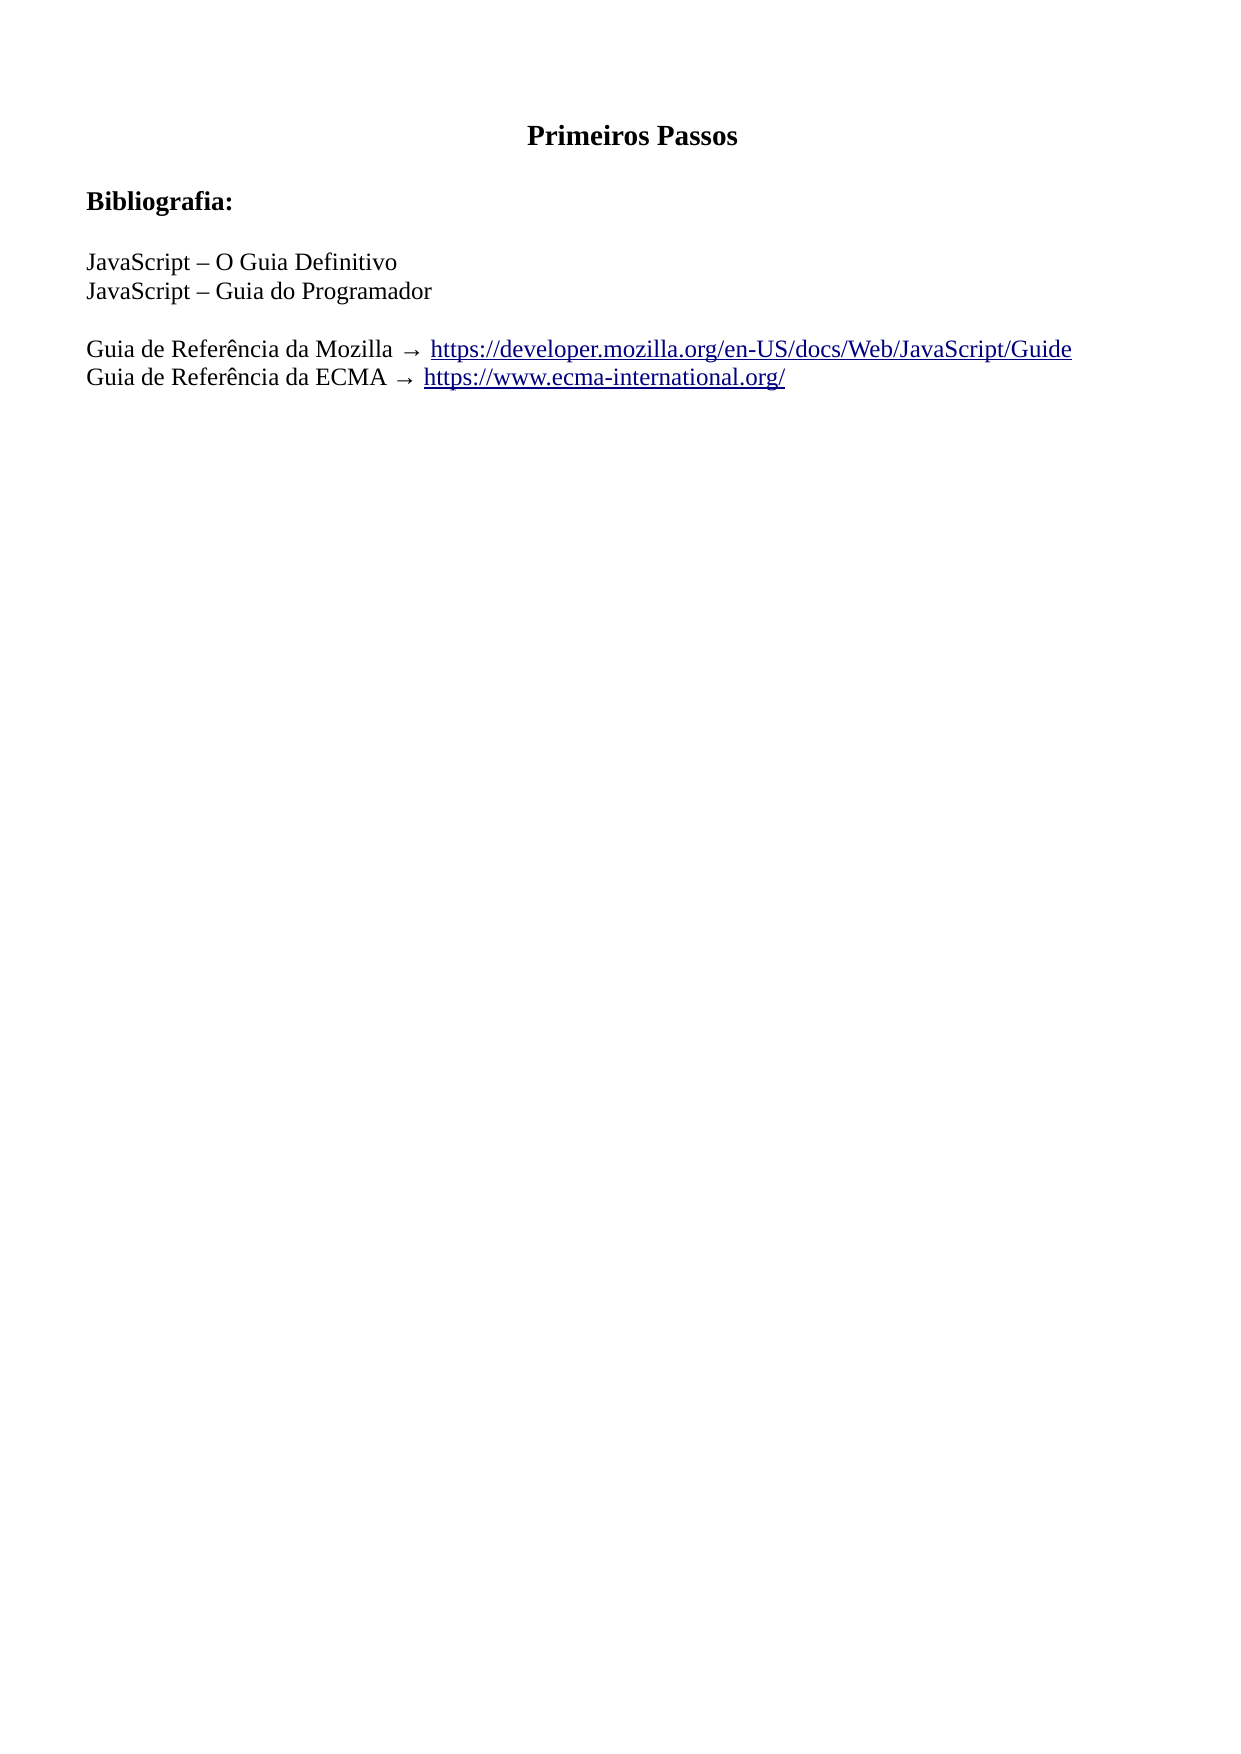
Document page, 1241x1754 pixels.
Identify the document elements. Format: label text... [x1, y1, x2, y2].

text JavaScript – O Guia Definitivo [62, 247, 1178, 276]
text Primeiros Passos [62, 118, 1178, 152]
text JavaScript – Guia do Programador [62, 276, 1178, 305]
text Guia de Referência da Mozilla → https://developer.mozilla.org/en-US/docs/Web/JavaScript/Guide [62, 334, 1178, 362]
text Bibliografia: [62, 185, 1178, 216]
text Guia de Referência da ECMA → https://www.ecma-international.org/ [62, 362, 1178, 391]
